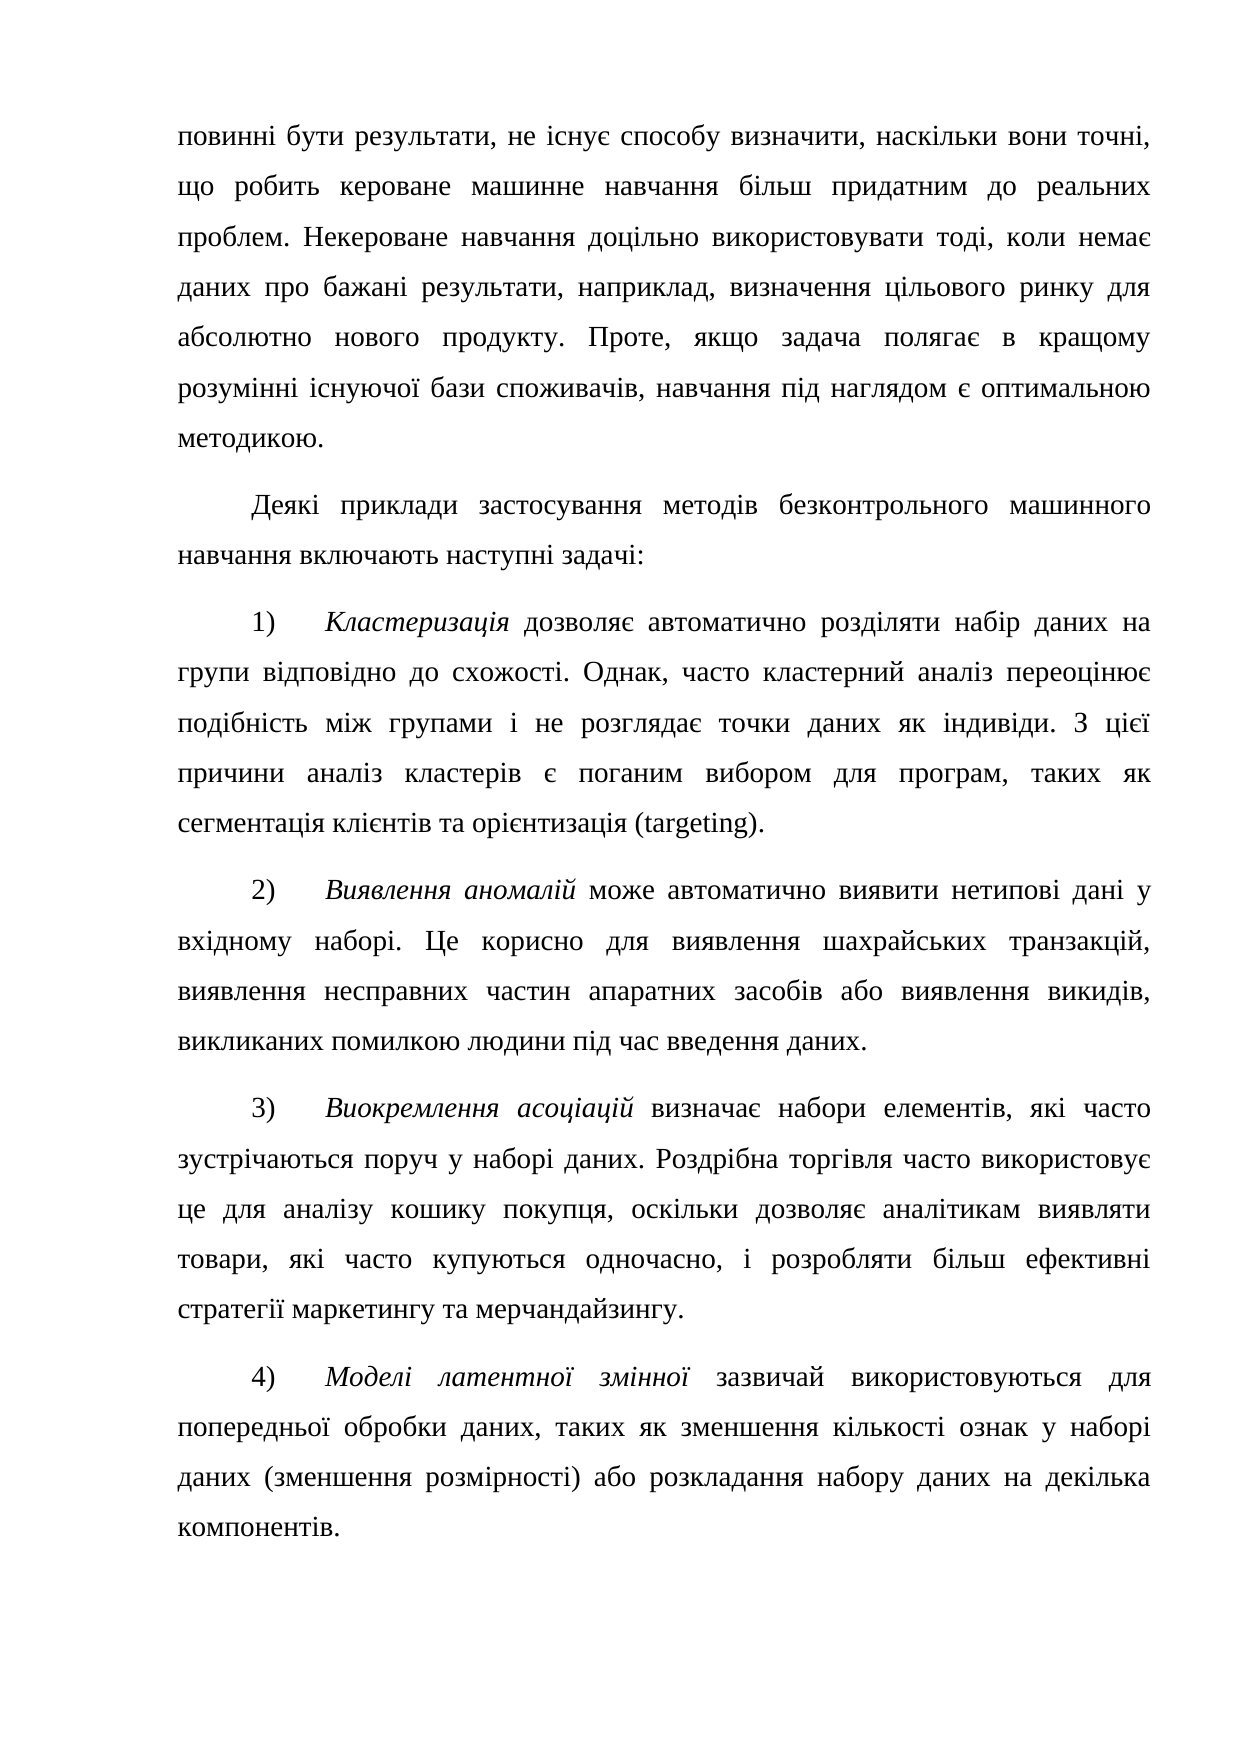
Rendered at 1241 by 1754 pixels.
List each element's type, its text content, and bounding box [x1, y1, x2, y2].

list Кластеризація дозволяє автоматично розділяти набір даних на групи відповідно до схожості. Однак, часто кластерний аналіз переоцінює подібність між групами і не розглядає точки даних як індивіди. З цієї причини аналіз кластерів є поганим вибором для програм, таких як сегментація клієнтів та орієнтизація (targeting). [177, 604, 1152, 839]
list Виявлення аномалій може автоматично виявити нетипові дані у вхідному наборі. Це корисно для виявлення шахрайських транзакцій, виявлення несправних частин апаратних засобів або виявлення викидів, викликаних помилкою людини під час введення даних. [177, 872, 1152, 1057]
text повинні бути результати, не існує способу визначити, наскільки вони точні, що робить кероване машинне навчання більш придатним до реальних проблем. Некероване навчання доцільно використовувати тоді, коли немає даних про бажані результати, наприклад, визначення цільового ринку для абсолютно нового продукту. Проте, якщо задача полягає в кращому розумінні існуючої бази споживачів, навчання під наглядом є оптимальною методикою. [177, 118, 1152, 453]
text Деякі приклади застосування методів безконтрольного машинного навчання включають наступні задачі: [177, 487, 1152, 571]
list Виокремлення асоціацій визначає набори елементів, які часто зустрічаються поруч у наборі даних. Роздрібна торгівля часто використовує це для аналізу кошику покупця, оскільки дозволяє аналітикам виявляти товари, які часто купуються одночасно, і розробляти більш ефективні стратегії маркетингу та мерчандайзингу. [177, 1090, 1152, 1325]
list Моделі латентної змінної зазвичай використовуються для попередньої обробки даних, таких як зменшення кількості ознак у наборі даних (зменшення розмірності) або розкладання набору даних на декілька компонентів. [177, 1359, 1152, 1543]
